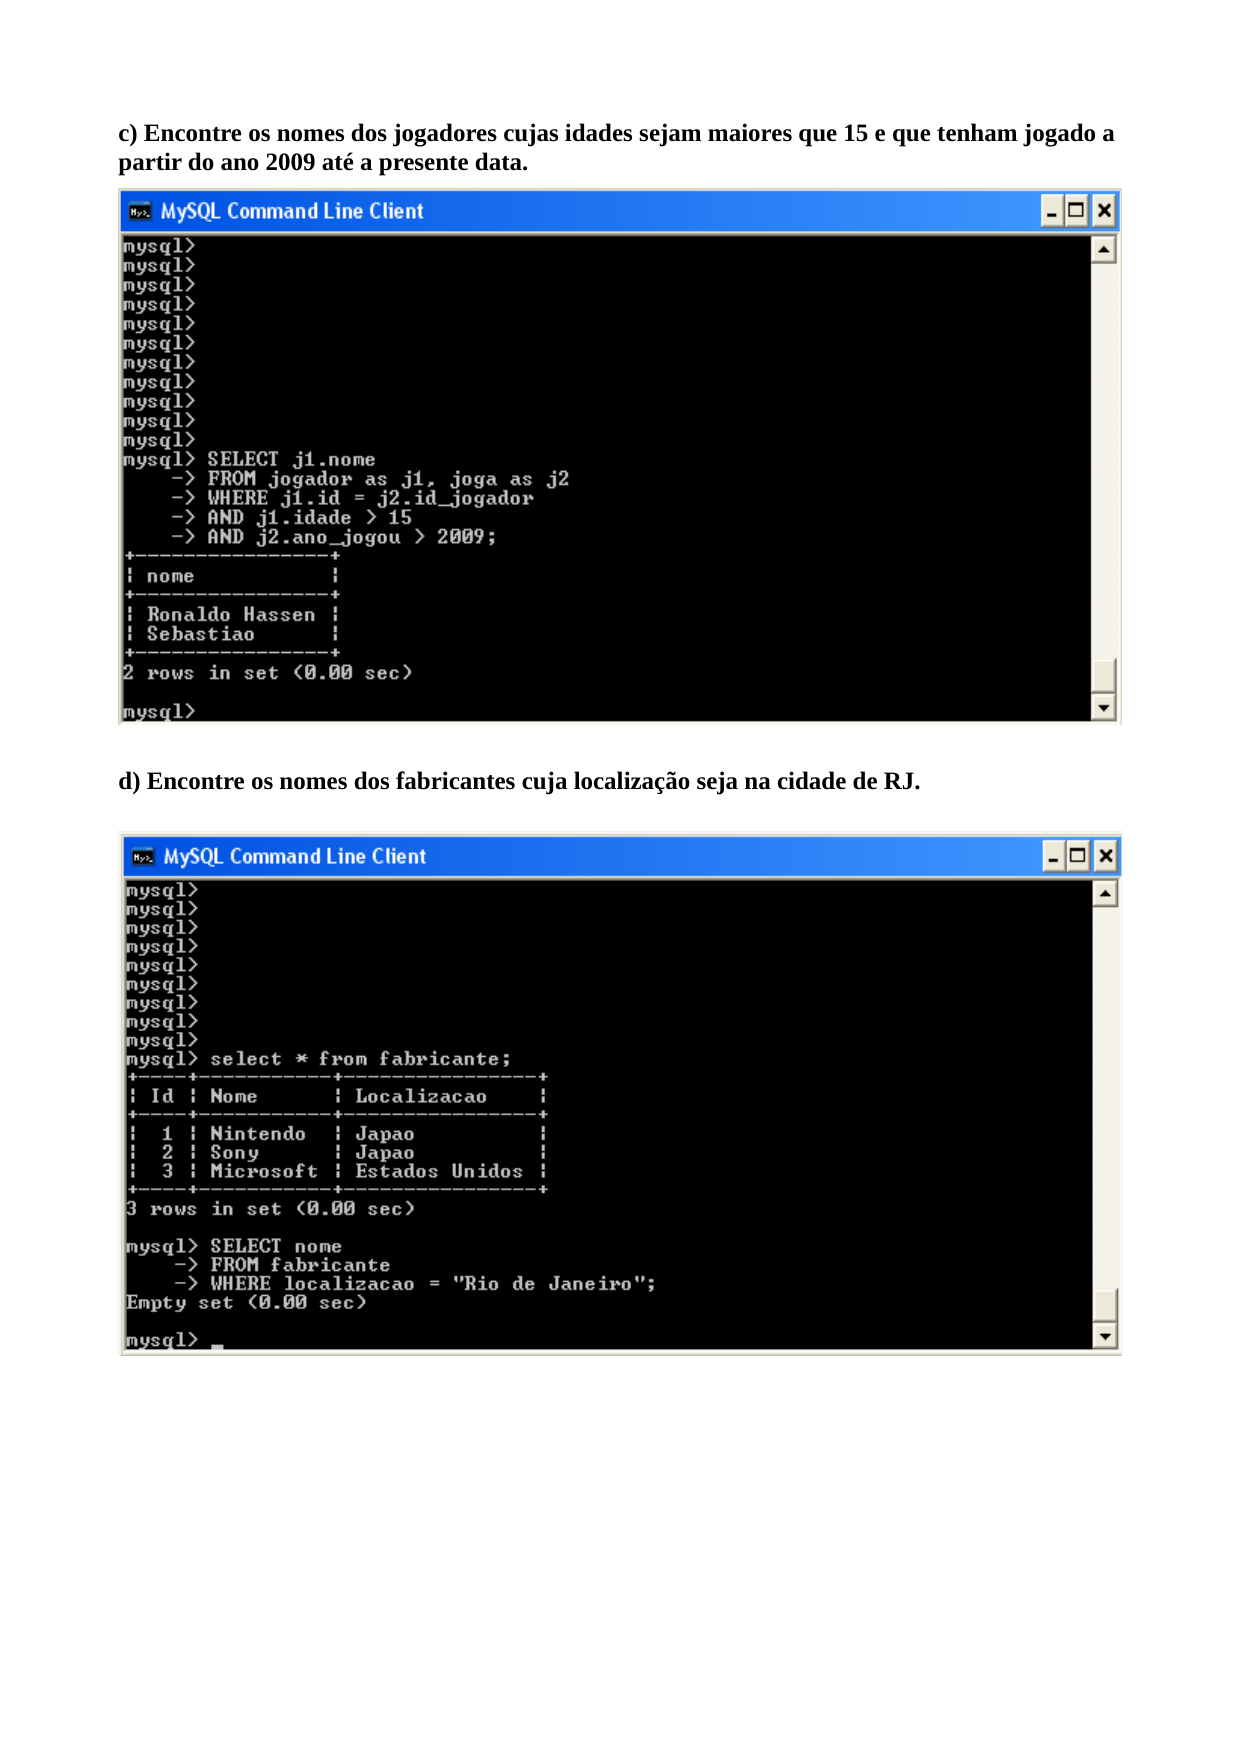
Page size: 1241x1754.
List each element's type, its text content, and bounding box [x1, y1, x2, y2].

text c) Encontre os nomes dos jogadores cujas idades sejam maiores que 15 e que tenham jogado a partir do ano 2009 até a presente data. [118, 118, 1122, 176]
text d) Encontre os nomes dos fabricantes cuja localização seja na cidade de RJ. [118, 766, 1122, 795]
